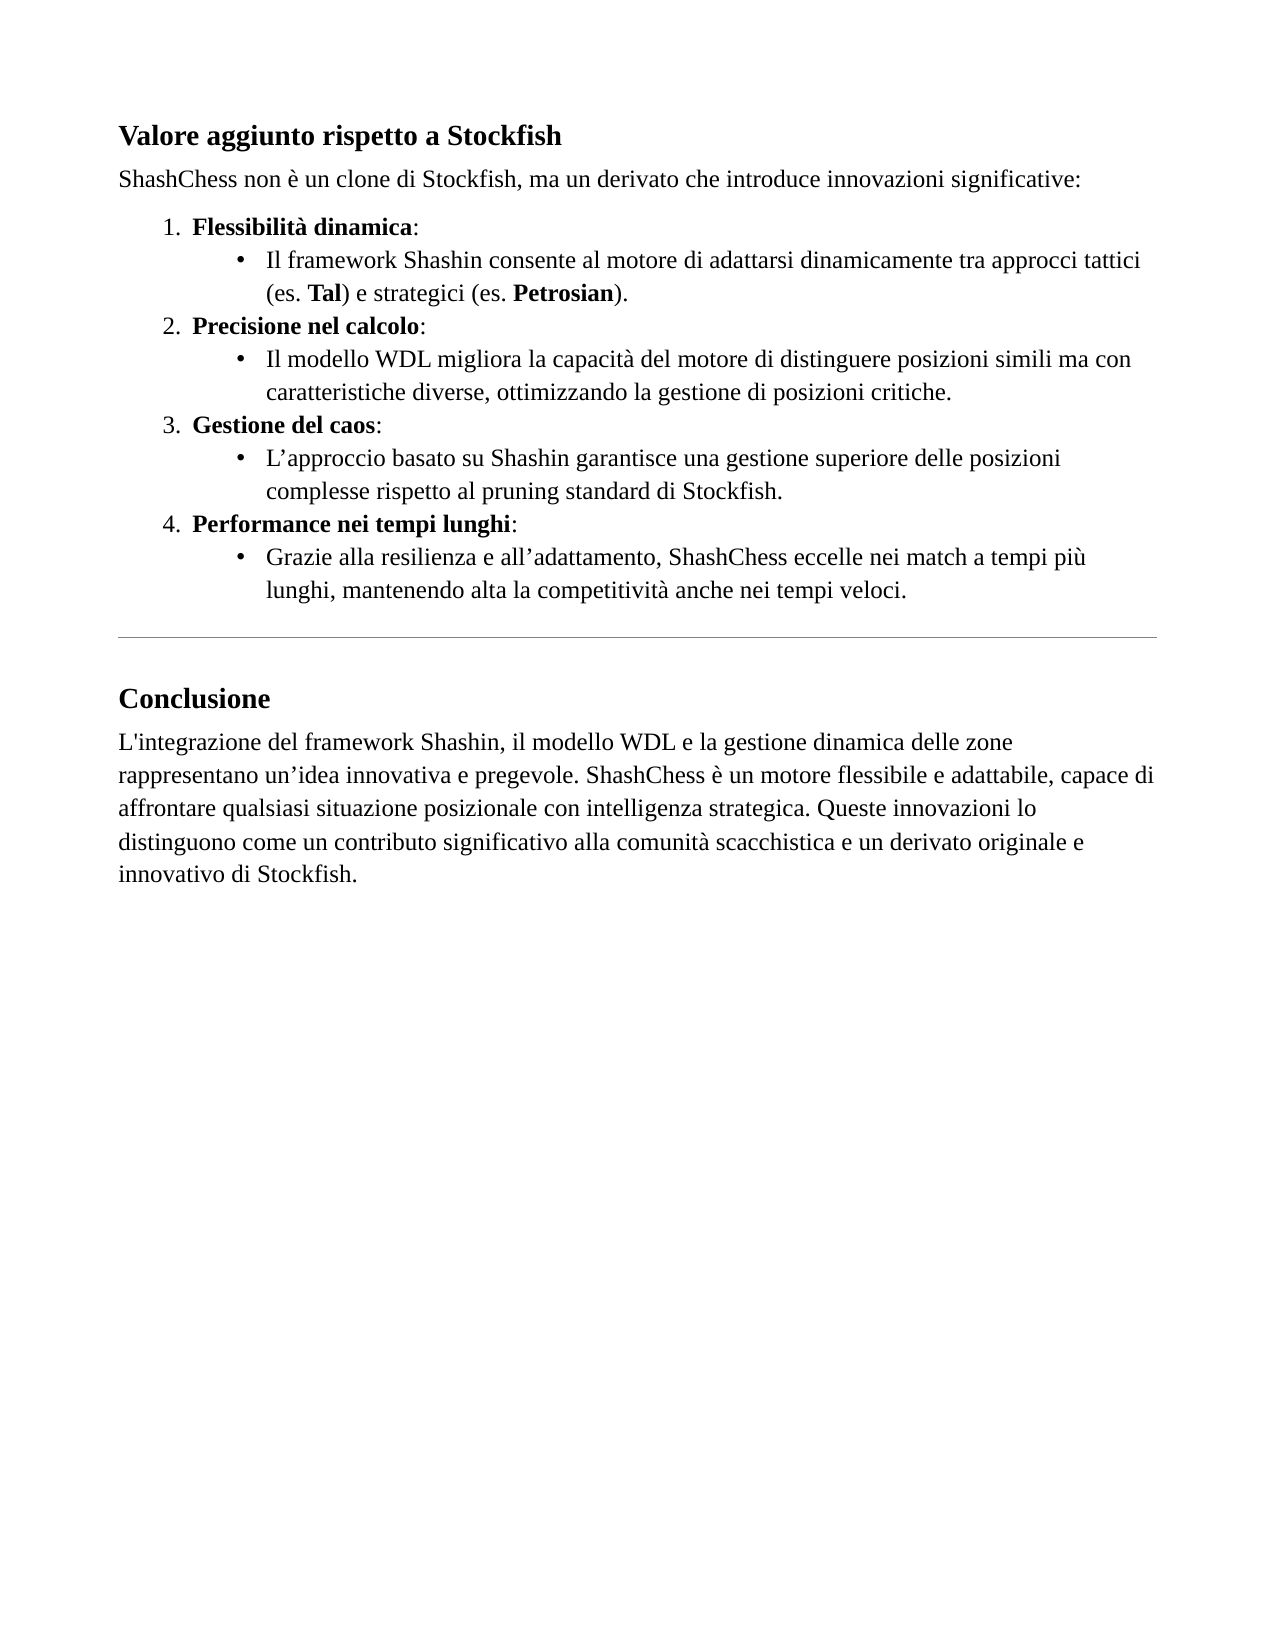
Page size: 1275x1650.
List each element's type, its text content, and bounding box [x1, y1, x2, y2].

list L’approccio basato su Shashin garantisce una gestione superiore delle posizioni complesse rispetto al pruning standard di Stockfish. [236, 443, 1157, 505]
text L'integrazione del framework Shashin, il modello WDL e la gestione dinamica delle zone rappresentano un’idea innovativa e pregevole. ShashChess è un motore flessibile e adattabile, capace di affrontare qualsiasi situazione posizionale con intelligenza strategica. Queste innovazioni lo distinguono come un contributo significativo alla comunità scacchistica e un derivato originale e innovativo di Stockfish. [118, 727, 1157, 888]
list Precisione nel calcolo: [162, 311, 1157, 339]
list Gestione del caos: [162, 410, 1157, 439]
subtitle Valore aggiunto rispetto a Stockfish [118, 118, 1157, 152]
list Performance nei tempi lunghi: [162, 509, 1157, 538]
list Flessibilità dinamica: [162, 212, 1157, 241]
list Il framework Shashin consente al motore di adattarsi dinamicamente tra approcci tattici (es. Tal) e strategici (es. Petrosian). [236, 245, 1157, 307]
text ShashChess non è un clone di Stockfish, ma un derivato che introduce innovazioni significative: [118, 164, 1157, 193]
list Grazie alla resilienza e all’adattamento, ShashChess eccelle nei match a tempi più lunghi, mantenendo alta la competitività anche nei tempi veloci. [236, 542, 1157, 604]
list Il modello WDL migliora la capacità del motore di distinguere posizioni simili ma con caratteristiche diverse, ottimizzando la gestione di posizioni critiche. [236, 344, 1157, 406]
subtitle Conclusione [118, 681, 1157, 715]
